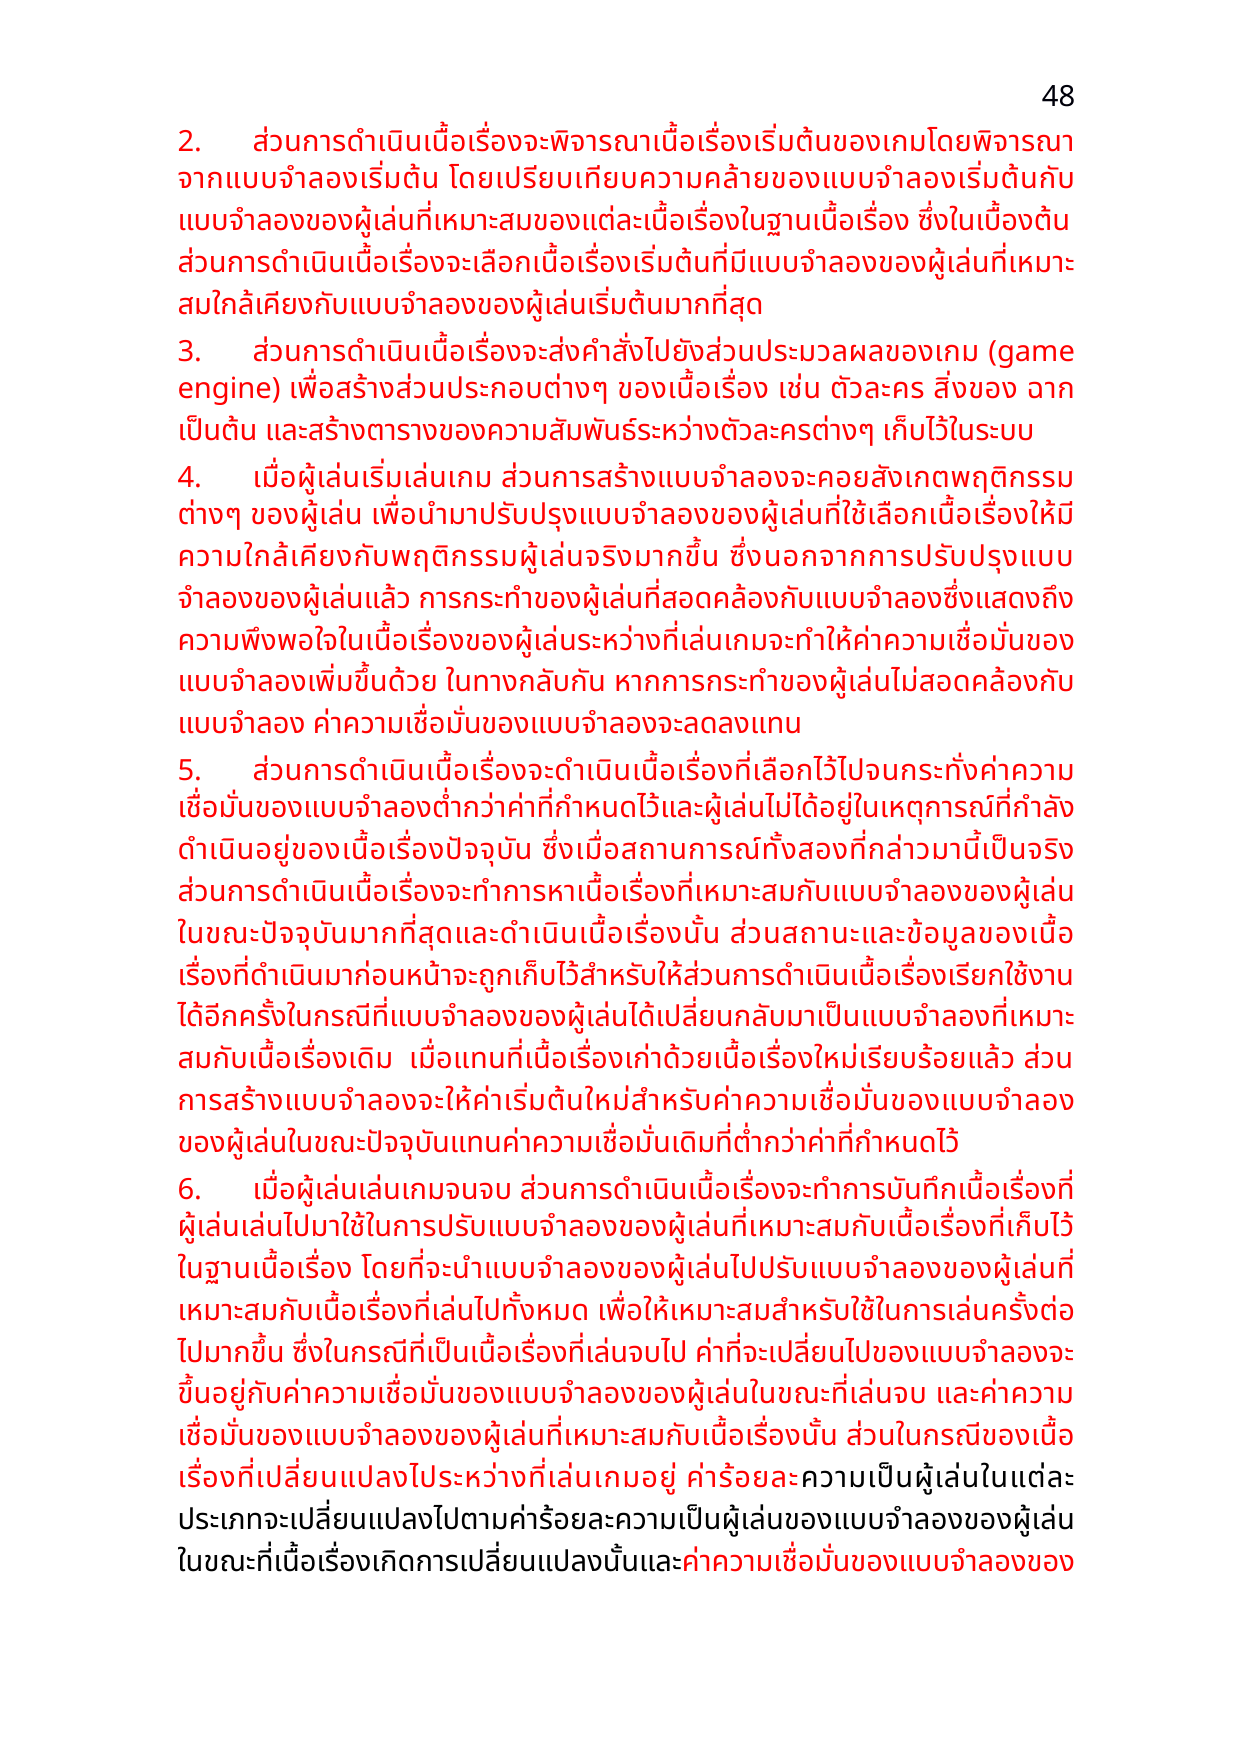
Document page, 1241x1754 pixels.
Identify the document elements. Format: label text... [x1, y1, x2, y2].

list เมื่อผู้เล่นเริ่มเล่นเกม ส่วนการสร้างแบบจำลองจะคอยสังเกตพฤติกรรมต่างๆ ของผู้เล่น เพื่อนำมาปรับปรุงแบบจำลองของผู้เล่นที่ใช้เลือกเนื้อเรื่องให้มีความใกล้เคียงกับพฤติกรรมผู้เล่นจริงมากขึ้น ซึ่งนอกจากการปรับปรุงแบบจำลองของผู้เล่นแล้ว การกระทำของผู้เล่นที่สอดคล้องกับแบบจำลองซึ่งแสดงถึงความพึงพอใจในเนื้อเรื่องของผู้เล่นระหว่างที่เล่นเกมจะทำให้ค่าความเชื่อมั่นของแบบจำลองเพิ่มขึ้นด้วย ในทางกลับกัน หากการกระทำของผู้เล่นไม่สอดคล้องกับแบบจำลอง ค่าความเชื่อมั่นของแบบจำลองจะลดลงแทน [177, 453, 1075, 747]
list ส่วนการดำเนินเนื้อเรื่องจะพิจารณาเนื้อเรื่องเริ่มต้นของเกมโดยพิจารณาจากแบบจำลองเริ่มต้น โดยเปรียบเทียบความคล้ายของแบบจำลองเริ่มต้นกับแบบจำลองของผู้เล่นที่เหมาะสมของแต่ละเนื้อเรื่องในฐานเนื้อเรื่อง ซึ่งในเบื้องต้น ส่วนการดำเนินเนื้อเรื่องจะเลือกเนื้อเรื่องเริ่มต้นที่มีแบบจำลองของผู้เล่นที่เหมาะสมใกล้เคียงกับแบบจำลองของผู้เล่นเริ่มต้นมากที่สุด [177, 118, 1075, 328]
list เมื่อผู้เล่นเล่นเกมจนจบ ส่วนการดำเนินเนื้อเรื่องจะทำการบันทึกเนื้อเรื่องที่ผู้เล่นเล่นไปมาใช้ในการปรับแบบจำลองของผู้เล่นที่เหมาะสมกับเนื้อเรื่องที่เก็บไว้ในฐานเนื้อเรื่อง โดยที่จะนำแบบจำลองของผู้เล่นไปปรับแบบจำลองของผู้เล่นที่เหมาะสมกับเนื้อเรื่องที่เล่นไปทั้งหมด เพื่อให้เหมาะสมสำหรับใช้ในการเล่นครั้งต่อไปมากขึ้น ซึ่งในกรณีที่เป็นเนื้อเรื่องที่เล่นจบไป ค่าที่จะเปลี่ยนไปของแบบจำลองจะขึ้นอยู่กับค่าความเชื่อมั่นของแบบจำลองของผู้เล่นในขณะที่เล่นจบ และค่าความเชื่อมั่นของแบบจำลองของผู้เล่นที่เหมาะสมกับเนื้อเรื่องนั้น ส่วนในกรณีของเนื้อเรื่องที่เปลี่ยนแปลงไประหว่างที่เล่นเกมอยู่ ค่าร้อยละความเป็นผู้เล่นในแต่ละประเภทจะเปลี่ยนแปลงไปตามค่าร้อยละความเป็นผู้เล่นของแบบจำลองของผู้เล่นในขณะที่เนื้อเรื่องเกิดการเปลี่ยนแปลงนั้นและค่าความเชื่อมั่นของแบบจำลองของ [177, 1166, 1075, 1584]
list ส่วนการดำเนินเนื้อเรื่องจะดำเนินเนื้อเรื่องที่เลือกไว้ไปจนกระทั่งค่าความเชื่อมั่นของแบบจำลองต่ำกว่าค่าที่กำหนดไว้และผู้เล่นไม่ได้อยู่ในเหตุการณ์ที่กำลังดำเนินอยู่ของเนื้อเรื่องปัจจุบัน ซึ่งเมื่อสถานการณ์ทั้งสองที่กล่าวมานี้เป็นจริง ส่วนการดำเนินเนื้อเรื่องจะทำการหาเนื้อเรื่องที่เหมาะสมกับแบบจำลองของผู้เล่นในขณะปัจจุบันมากที่สุดและดำเนินเนื้อเรื่องนั้น ส่วนสถานะและข้อมูลของเนื้อเรื่องที่ดำเนินมาก่อนหน้าจะถูกเก็บไว้สำหรับให้ส่วนการดำเนินเนื้อเรื่องเรียกใช้งานได้อีกครั้งในกรณีที่แบบจำลองของผู้เล่นได้เปลี่ยนกลับมาเป็นแบบจำลองที่เหมาะสมกับเนื้อเรื่องเดิม เมื่อแทนที่เนื้อเรื่องเก่าด้วยเนื้อเรื่องใหม่เรียบร้อยแล้ว ส่วนการสร้างแบบจำลองจะให้ค่าเริ่มต้นใหม่สำหรับค่าความเชื่อมั่นของแบบจำลองของผู้เล่นในขณะปัจจุบันแทนค่าความเชื่อมั่นเดิมที่ต่ำกว่าค่าที่กำหนดไว้ [177, 747, 1075, 1166]
list ส่วนการดำเนินเนื้อเรื่องจะส่งคำสั่งไปยังส่วนประมวลผลของเกม (game engine) เพื่อสร้างส่วนประกอบต่างๆ ของเนื้อเรื่อง เช่น ตัวละคร สิ่งของ ฉาก เป็นต้น และสร้างตารางของความสัมพันธ์ระหว่างตัวละครต่างๆ เก็บไว้ในระบบ [177, 328, 1075, 453]
